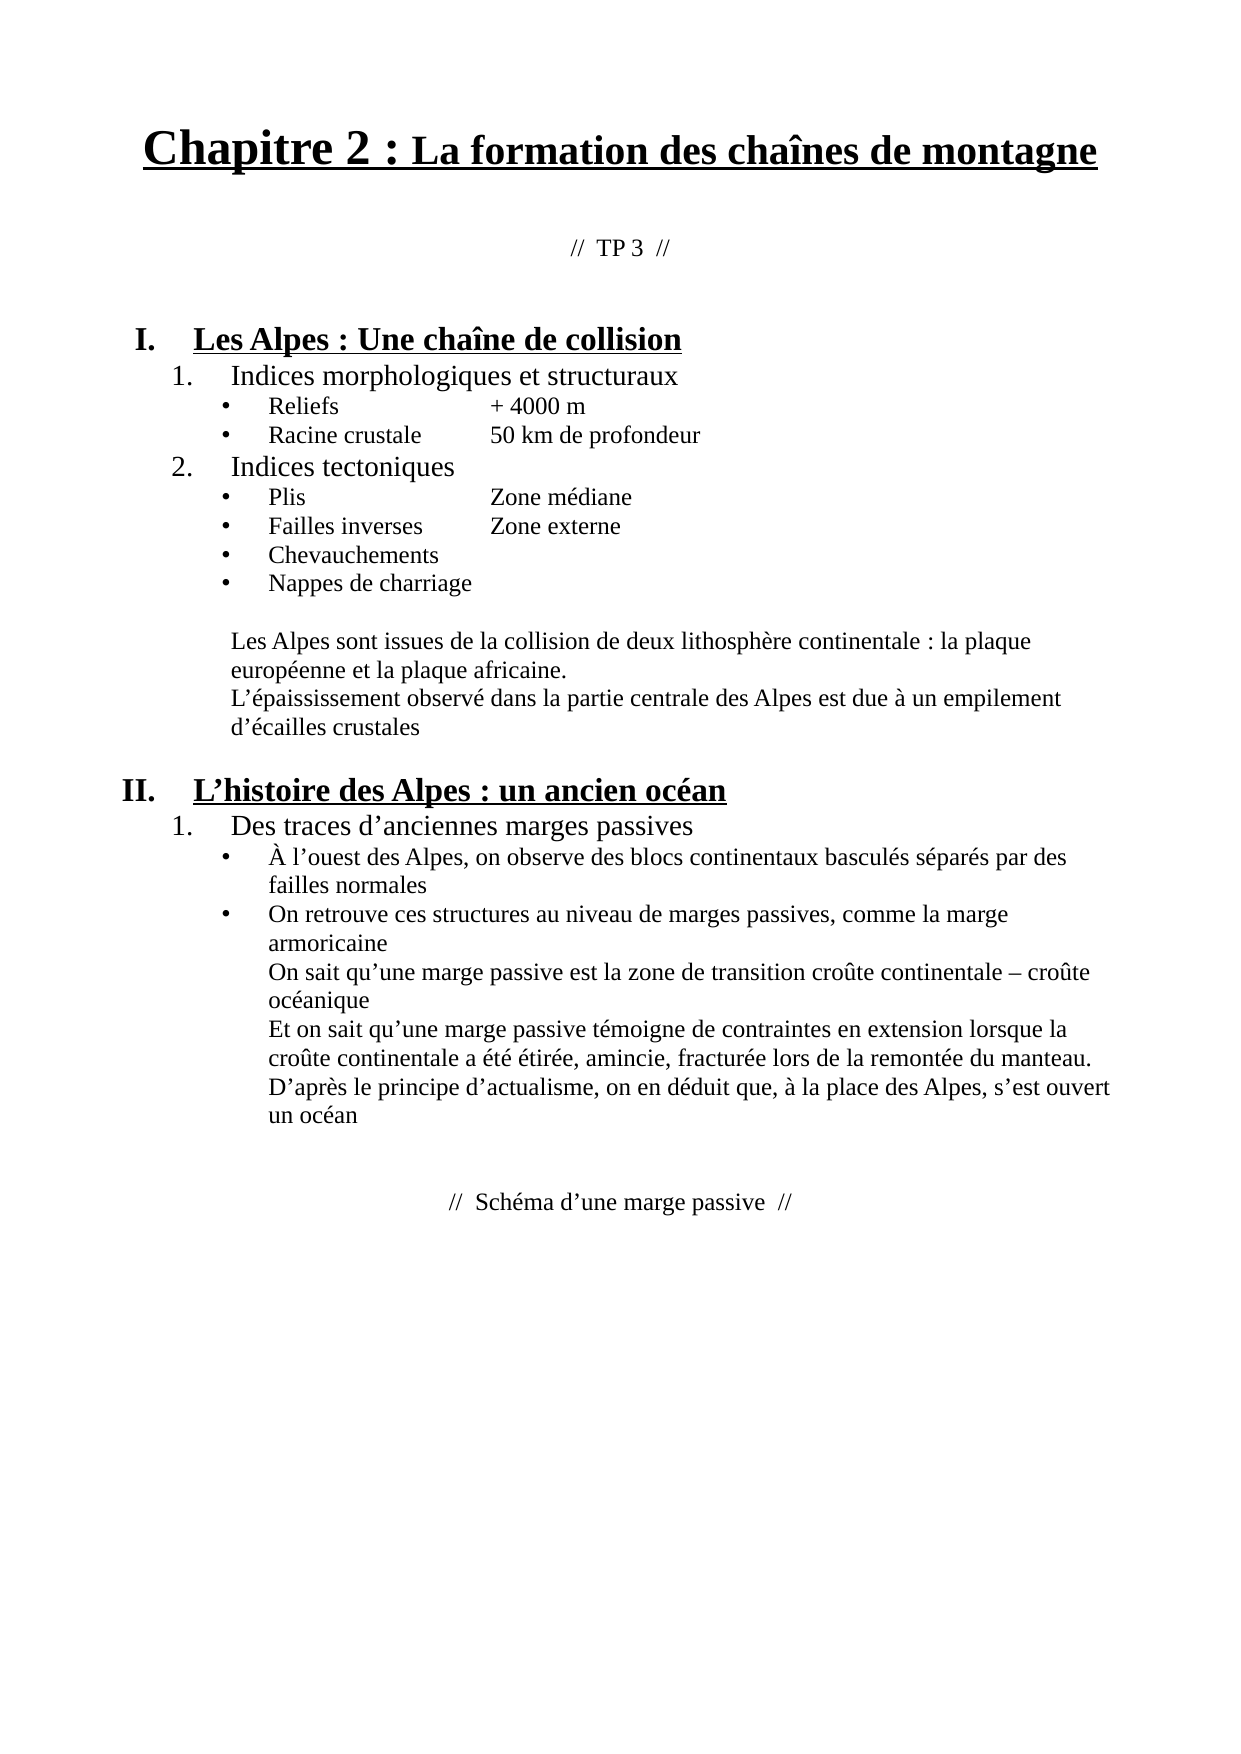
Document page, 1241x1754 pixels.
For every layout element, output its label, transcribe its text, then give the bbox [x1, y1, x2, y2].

list Indices morphologiques et structuraux [193, 358, 1122, 391]
list À l’ouest des Alpes, on observe des blocs continentaux basculés séparés par des failles normales [231, 842, 1122, 899]
text // Schéma d’une marge passive // [118, 1187, 1122, 1215]
list On sait qu’une marge passive est la zone de transition croûte continentale – croûte océanique [231, 957, 1122, 1014]
list Reliefs + 4000 m [231, 391, 1122, 420]
list Des traces d’anciennes marges passives [193, 808, 1122, 842]
list Indices tectoniques [193, 449, 1122, 482]
list Chevauchements [231, 540, 1122, 568]
list D’après le principe d’actualisme, on en déduit que, à la place des Alpes, s’est ouvert un océan [231, 1072, 1122, 1129]
list Les Alpes sont issues de la collision de deux lithosphère continentale : la plaque européenne et la plaque africaine. [193, 626, 1122, 683]
text Chapitre 2 : La formation des chaînes de montagne [118, 118, 1122, 176]
list Et on sait qu’une marge passive témoigne de contraintes en extension lorsque la croûte continentale a été étirée, amincie, fracturée lors de la remontée du manteau. [231, 1014, 1122, 1072]
list Nappes de charriage [231, 568, 1122, 597]
list Les Alpes : Une chaîne de collision [156, 319, 1122, 358]
list On retrouve ces structures au niveau de marges passives, comme la marge armoricaine [231, 899, 1122, 957]
list Failles inverses Zone externe [231, 511, 1122, 540]
list Plis Zone médiane [231, 482, 1122, 511]
list L’épaississement observé dans la partie centrale des Alpes est due à un empilement d’écailles crustales [193, 683, 1122, 741]
list L’histoire des Alpes : un ancien océan [156, 770, 1122, 808]
text // TP 3 // [118, 233, 1122, 262]
list Racine crustale 50 km de profondeur [231, 420, 1122, 449]
